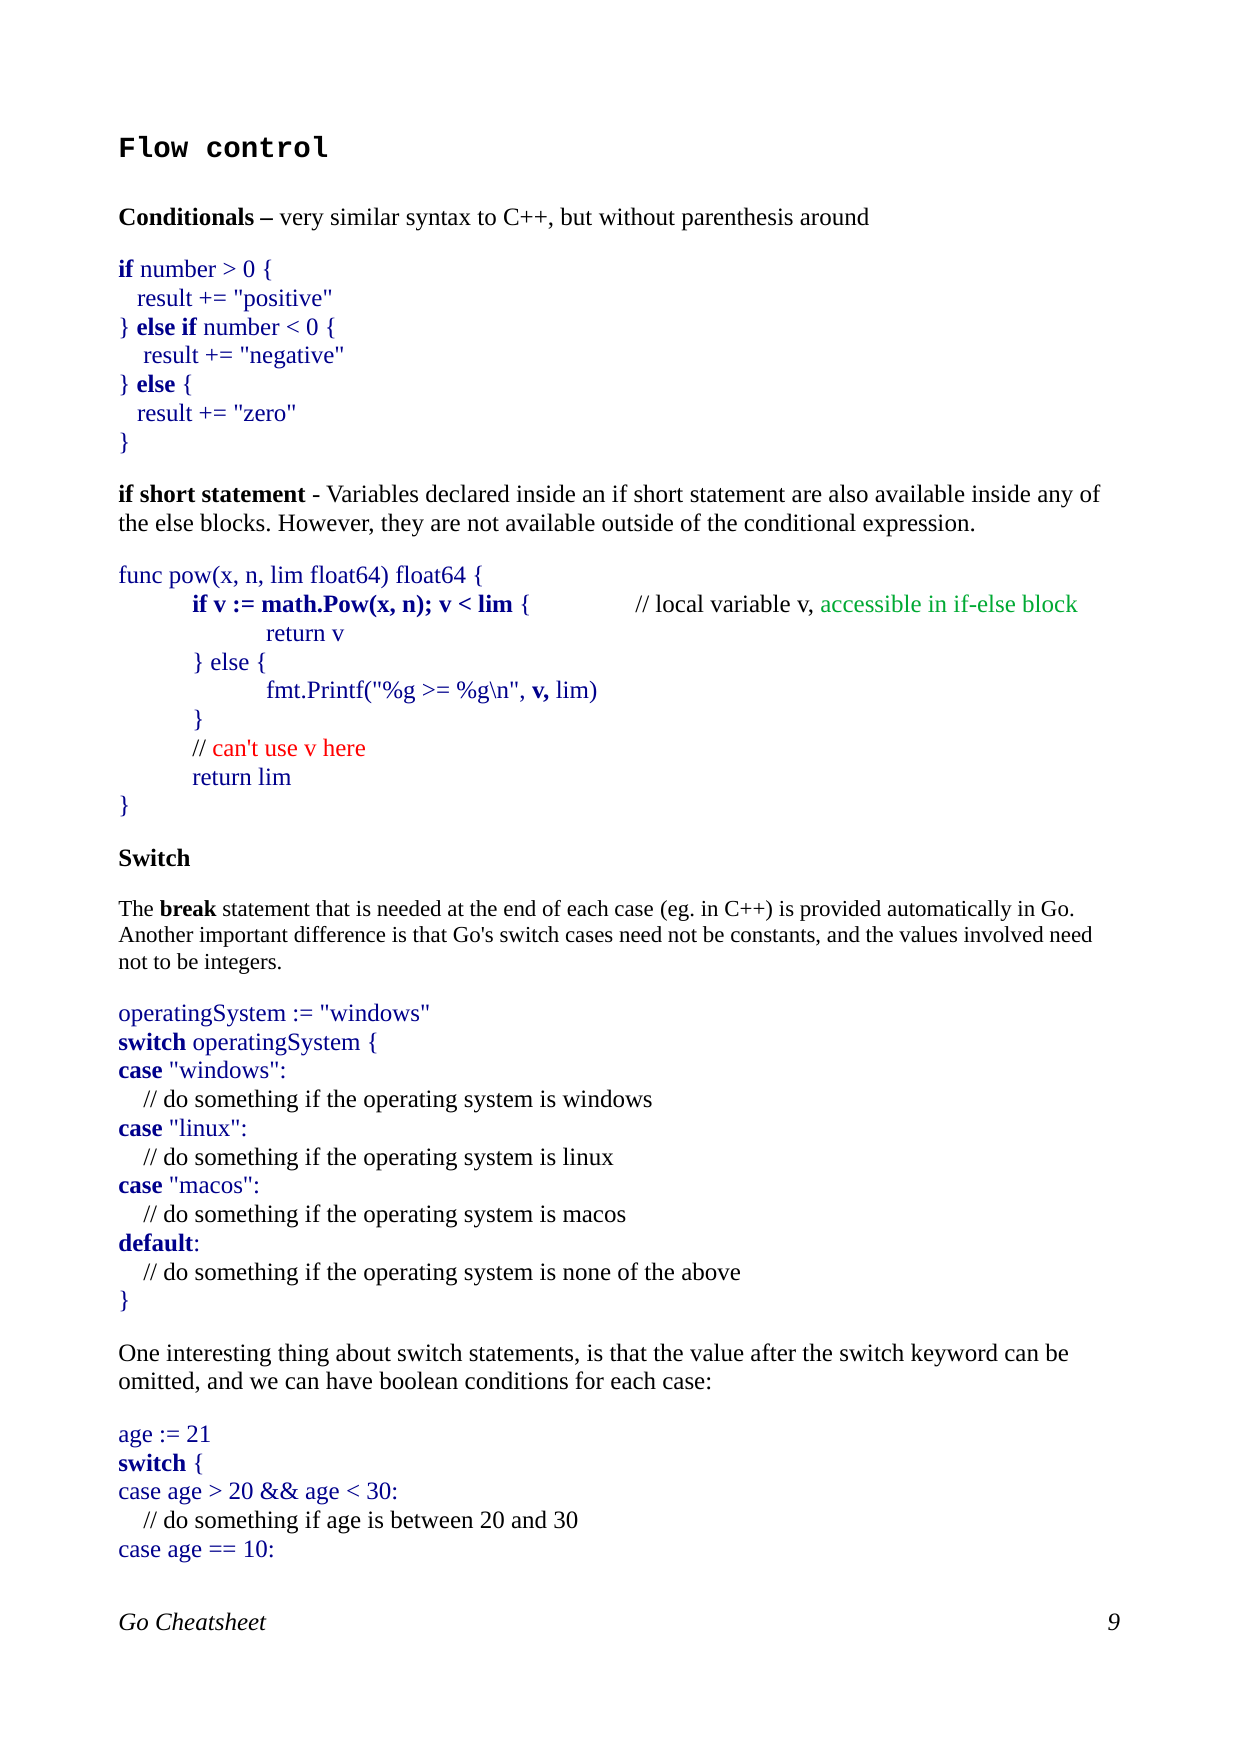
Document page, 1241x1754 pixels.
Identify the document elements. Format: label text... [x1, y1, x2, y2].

text default: [118, 1228, 1122, 1257]
text case age == 10: [118, 1534, 1122, 1563]
subtitle Flow control [118, 133, 1122, 166]
text result += "positive" [118, 283, 1122, 312]
text return v [118, 618, 1122, 647]
text // do something if the operating system is windows [118, 1084, 1122, 1113]
text // do something if age is between 20 and 30 [118, 1505, 1122, 1534]
text func pow(x, n, lim float64) float64 { [118, 560, 1122, 589]
text if number > 0 { [118, 254, 1122, 283]
text switch operatingSystem { [118, 1027, 1122, 1055]
text The break statement that is needed at the end of each case (eg. in C++) is provided automatically in Go. Another important difference is that Go's switch cases need not be constants, and the values involved need not to be integers. [118, 895, 1122, 974]
text // do something if the operating system is macos [118, 1199, 1122, 1228]
text age := 21 [118, 1419, 1122, 1448]
text } [118, 427, 1122, 456]
text fmt.Printf("%g >= %g\n", v, lim) [118, 675, 1122, 704]
text } else if number < 0 { [118, 312, 1122, 341]
text // can't use v here [118, 733, 1122, 762]
text } [118, 1285, 1122, 1314]
text if v := math.Pow(x, n); v < lim { // local variable v, accessible in if-else block [118, 589, 1122, 618]
text result += "zero" [118, 398, 1122, 427]
text } [118, 704, 1122, 733]
text return lim [118, 762, 1122, 790]
text Conditionals – very similar syntax to C++, but without parenthesis around [118, 202, 1122, 231]
text } [118, 790, 1122, 819]
text if short statement - Variables declared inside an if short statement are also available inside any of the else blocks. However, they are not available outside of the conditional expression. [118, 479, 1122, 537]
text // do something if the operating system is none of the above [118, 1257, 1122, 1285]
text switch { [118, 1448, 1122, 1476]
text result += "negative" [118, 341, 1122, 369]
text operatingSystem := "windows" [118, 998, 1122, 1027]
text case "windows": [118, 1055, 1122, 1084]
text } else { [118, 647, 1122, 675]
text // do something if the operating system is linux [118, 1142, 1122, 1170]
text case "macos": [118, 1170, 1122, 1199]
text case "linux": [118, 1113, 1122, 1142]
text case age > 20 && age < 30: [118, 1476, 1122, 1505]
text One interesting thing about switch statements, is that the value after the switch keyword can be omitted, and we can have boolean conditions for each case: [118, 1338, 1122, 1395]
text } else { [118, 369, 1122, 398]
text Switch [118, 843, 1122, 871]
